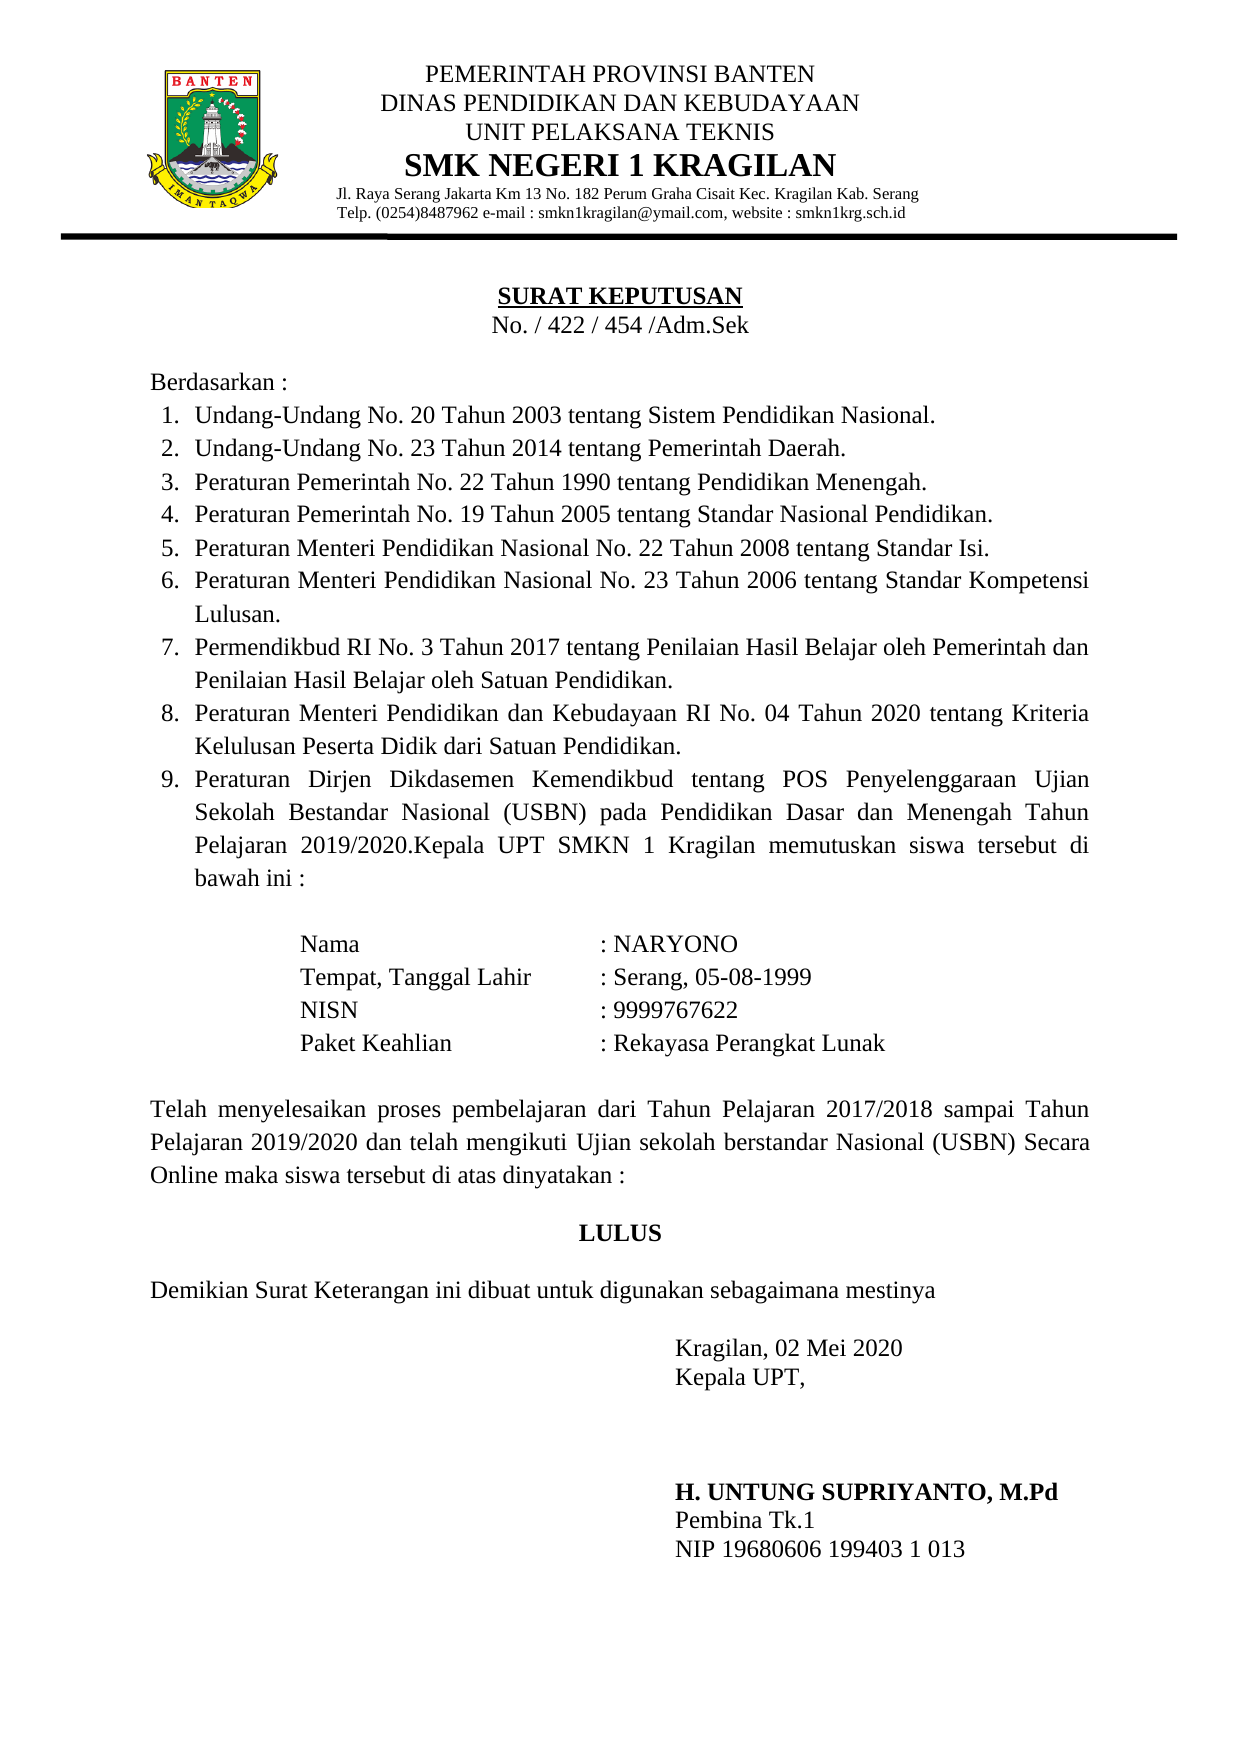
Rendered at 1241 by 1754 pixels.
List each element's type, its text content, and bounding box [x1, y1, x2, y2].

text SURAT KEPUTUSAN [150, 281, 1090, 310]
text Nama : NARYONO [150, 929, 1090, 958]
list Peraturan Menteri Pendidikan Nasional No. 23 Tahun 2006 tentang Standar Kompetensi Lulusan. [179, 566, 1090, 627]
text H. UNTUNG SUPRIYANTO, M.Pd [150, 1477, 1090, 1506]
text Demikian Surat Keterangan ini dibuat untuk digunakan sebagaimana mestinya [150, 1276, 1090, 1304]
picture [146, 70, 279, 208]
text NIP 19680606 199403 1 013 [150, 1534, 1090, 1563]
text Kepala UPT, [150, 1362, 1090, 1391]
list Permendikbud RI No. 3 Tahun 2017 tentang Penilaian Hasil Belajar oleh Pemerintah dan Penilaian Hasil Belajar oleh Satuan Pendidikan. [179, 632, 1090, 693]
text Pembina Tk.1 [150, 1506, 1090, 1534]
text NISN : 9999767622 [150, 995, 1090, 1024]
text Tempat, Tanggal Lahir : Serang, 05-08-1999 [150, 962, 1090, 991]
text Berdasarkan : [150, 367, 1090, 396]
text LULUS [150, 1218, 1090, 1247]
list Undang-Undang No. 20 Tahun 2003 tentang Sistem Pendidikan Nasional. [179, 401, 1090, 429]
list Peraturan Pemerintah No. 22 Tahun 1990 tentang Pendidikan Menengah. [179, 467, 1090, 495]
text Paket Keahlian : Rekayasa Perangkat Lunak [150, 1028, 1090, 1057]
text Telah menyelesaikan proses pembelajaran dari Tahun Pelajaran 2017/2018 sampai Tahun Pelajaran 2019/2020 dan telah mengikuti Ujian sekolah berstandar Nasional (USBN) Secara Online maka siswa tersebut di atas dinyatakan : [150, 1094, 1090, 1189]
list Peraturan Menteri Pendidikan Nasional No. 22 Tahun 2008 tentang Standar Isi. [179, 533, 1090, 561]
list Undang-Undang No. 23 Tahun 2014 tentang Pemerintah Daerah. [179, 433, 1090, 462]
list Peraturan Dirjen Dikdasemen Kemendikbud tentang POS Penyelenggaraan Ujian Sekolah Bestandar Nasional (USBN) pada Pendidikan Dasar dan Menengah Tahun Pelajaran 2019/2020.Kepala UPT SMKN 1 Kragilan memutuskan siswa tersebut di bawah ini : [179, 764, 1090, 892]
text No. / 422 / 454 /Adm.Sek [150, 310, 1090, 339]
list Peraturan Pemerintah No. 19 Tahun 2005 tentang Standar Nasional Pendidikan. [179, 499, 1090, 528]
list Peraturan Menteri Pendidikan dan Kebudayaan RI No. 04 Tahun 2020 tentang Kriteria Kelulusan Peserta Didik dari Satuan Pendidikan. [179, 698, 1090, 759]
text Kragilan, 02 Mei 2020 [150, 1333, 1090, 1362]
